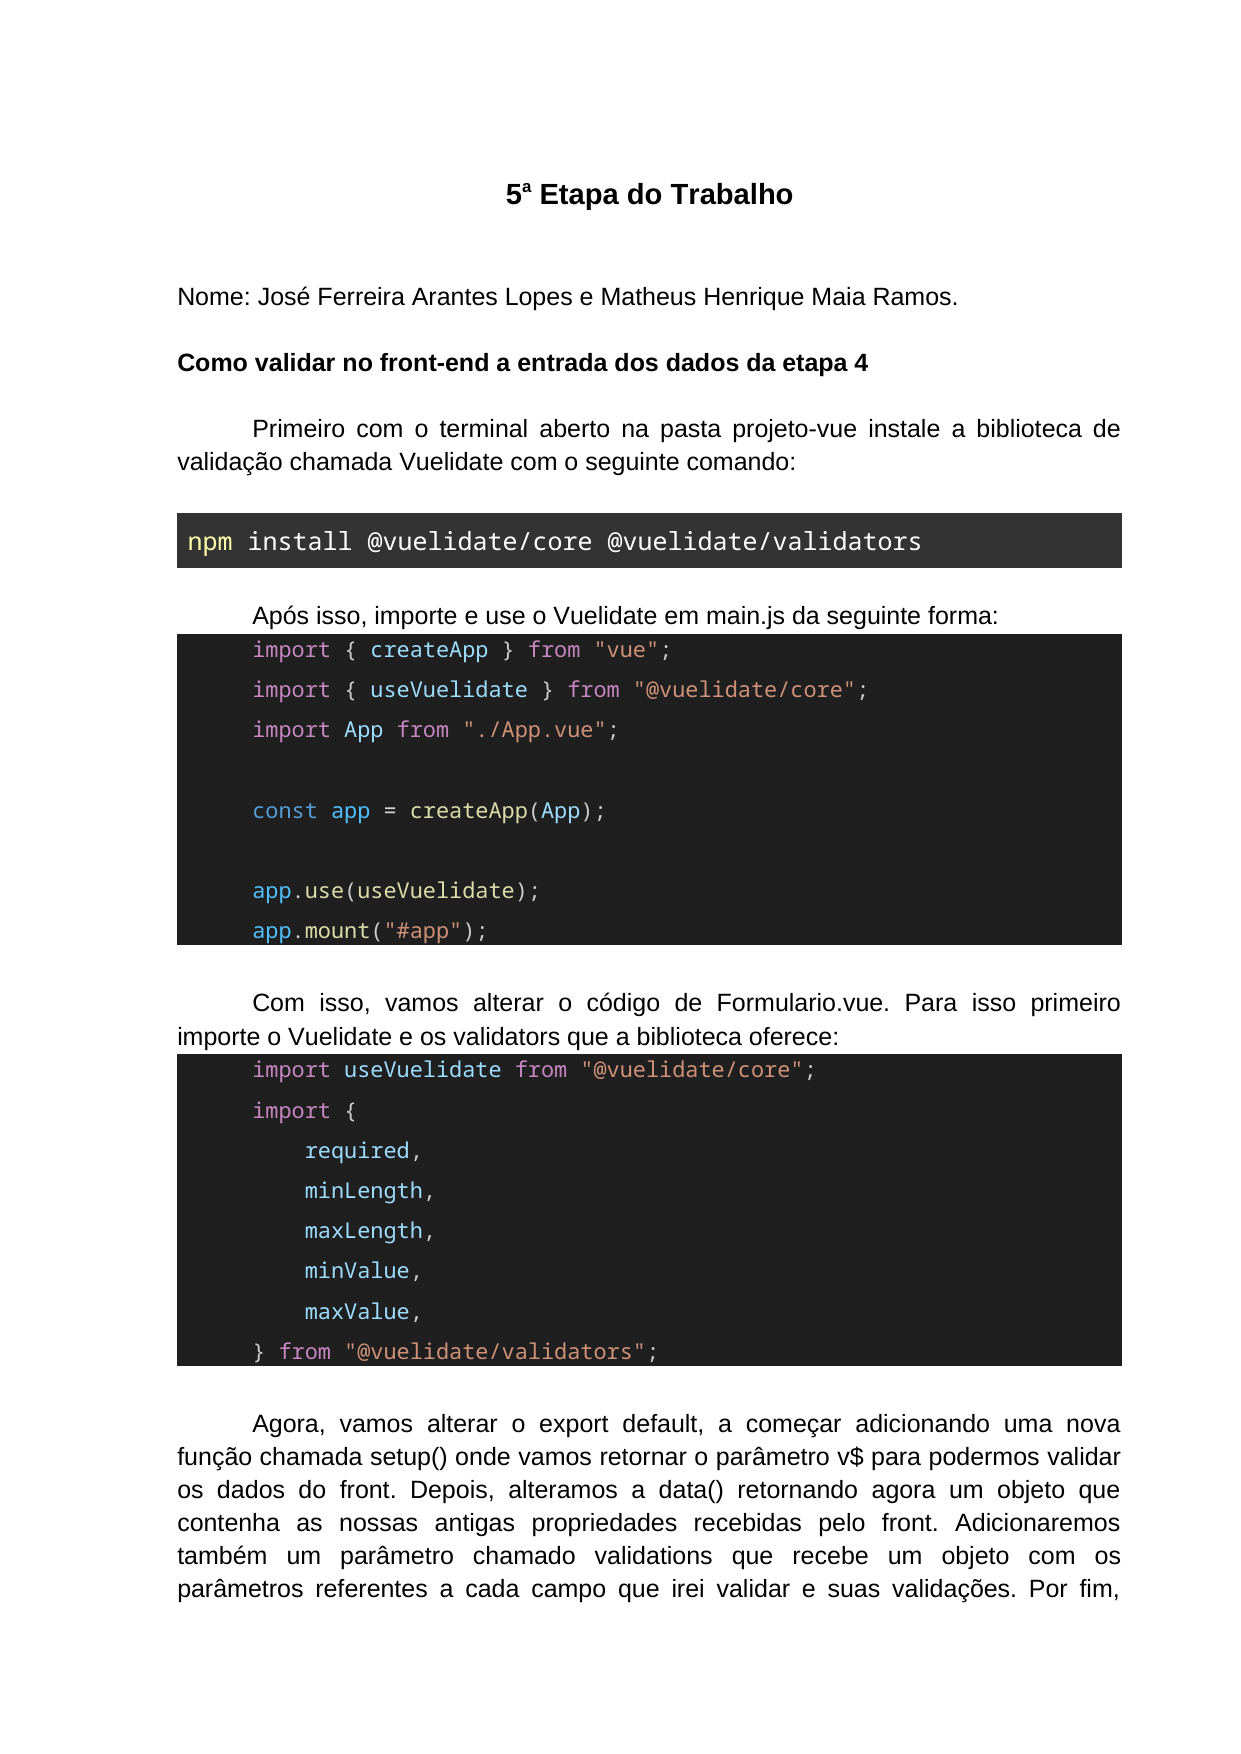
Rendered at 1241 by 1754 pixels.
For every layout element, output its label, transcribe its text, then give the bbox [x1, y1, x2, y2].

text Primeiro com o terminal aberto na pasta projeto-vue instale a biblioteca de validação chamada Vuelidate com o seguinte comando: [177, 414, 1122, 476]
text minLength, [177, 1175, 1122, 1205]
text maxValue, [177, 1296, 1122, 1326]
text import { [177, 1095, 1122, 1124]
text required, [177, 1135, 1122, 1165]
text app.mount("#app"); [177, 915, 1122, 945]
text minValue, [177, 1256, 1122, 1285]
text import { useVuelidate } from "@vuelidate/core"; [177, 674, 1122, 704]
text Como validar no front-end a entrada dos dados da etapa 4 [177, 348, 1122, 376]
text app.use(useVuelidate); [177, 875, 1122, 905]
table_header npm install @vuelidate/core @vuelidate/validators [177, 513, 1122, 568]
text Nome: José Ferreira Arantes Lopes e Matheus Henrique Maia Ramos. [177, 282, 1122, 310]
text } from "@vuelidate/validators"; [177, 1336, 1122, 1366]
text Agora, vamos alterar o export default, a começar adicionando uma nova função chamada setup() onde vamos retornar o parâmetro v$ para podermos validar os dados do front. Depois, alteramos a data() retornando agora um objeto que contenha as nossas antigas propriedades recebidas pelo front. Adicionaremos também um parâmetro chamado validations que recebe um objeto com os parâmetros referentes a cada campo que irei validar e suas validações. Por fim, [177, 1409, 1122, 1603]
text maxLength, [177, 1215, 1122, 1245]
text import App from "./App.vue"; [177, 714, 1122, 744]
text Após isso, importe e use o Vuelidate em main.js da seguinte forma: [177, 601, 1122, 629]
text import useVuelidate from "@vuelidate/core"; [177, 1054, 1122, 1084]
text 5a Etapa do Trabalho [177, 177, 1122, 211]
text const app = createApp(App); [177, 794, 1122, 824]
text import { createApp } from "vue"; [177, 634, 1122, 663]
text Com isso, vamos alterar o código de Formulario.vue. Para isso primeiro importe o Vuelidate e os validators que a biblioteca oferece: [177, 988, 1122, 1050]
